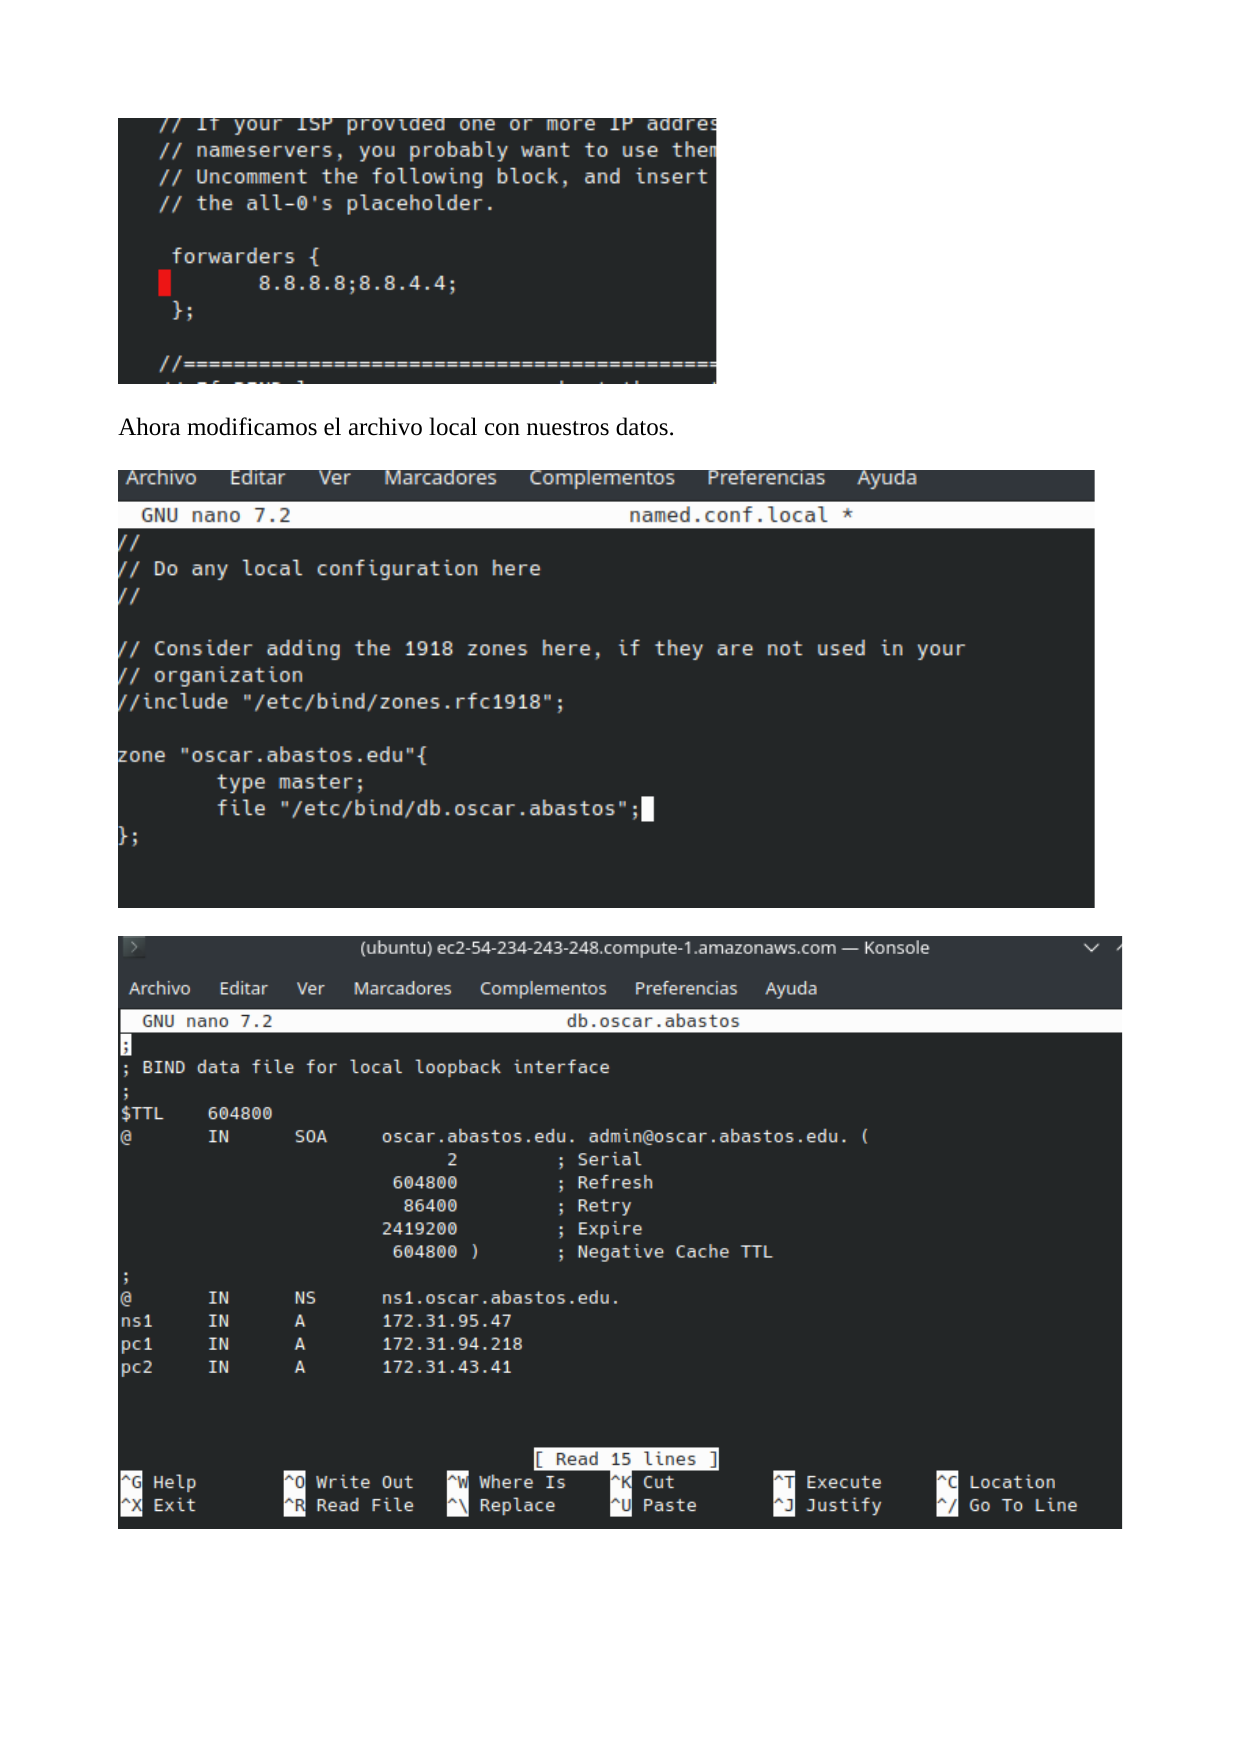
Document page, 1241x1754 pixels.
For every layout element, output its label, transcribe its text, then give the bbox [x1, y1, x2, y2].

text Ahora modificamos el archivo local con nuestros datos. [118, 412, 1122, 441]
picture [118, 470, 1095, 908]
picture [118, 118, 717, 384]
picture [118, 936, 1123, 1529]
